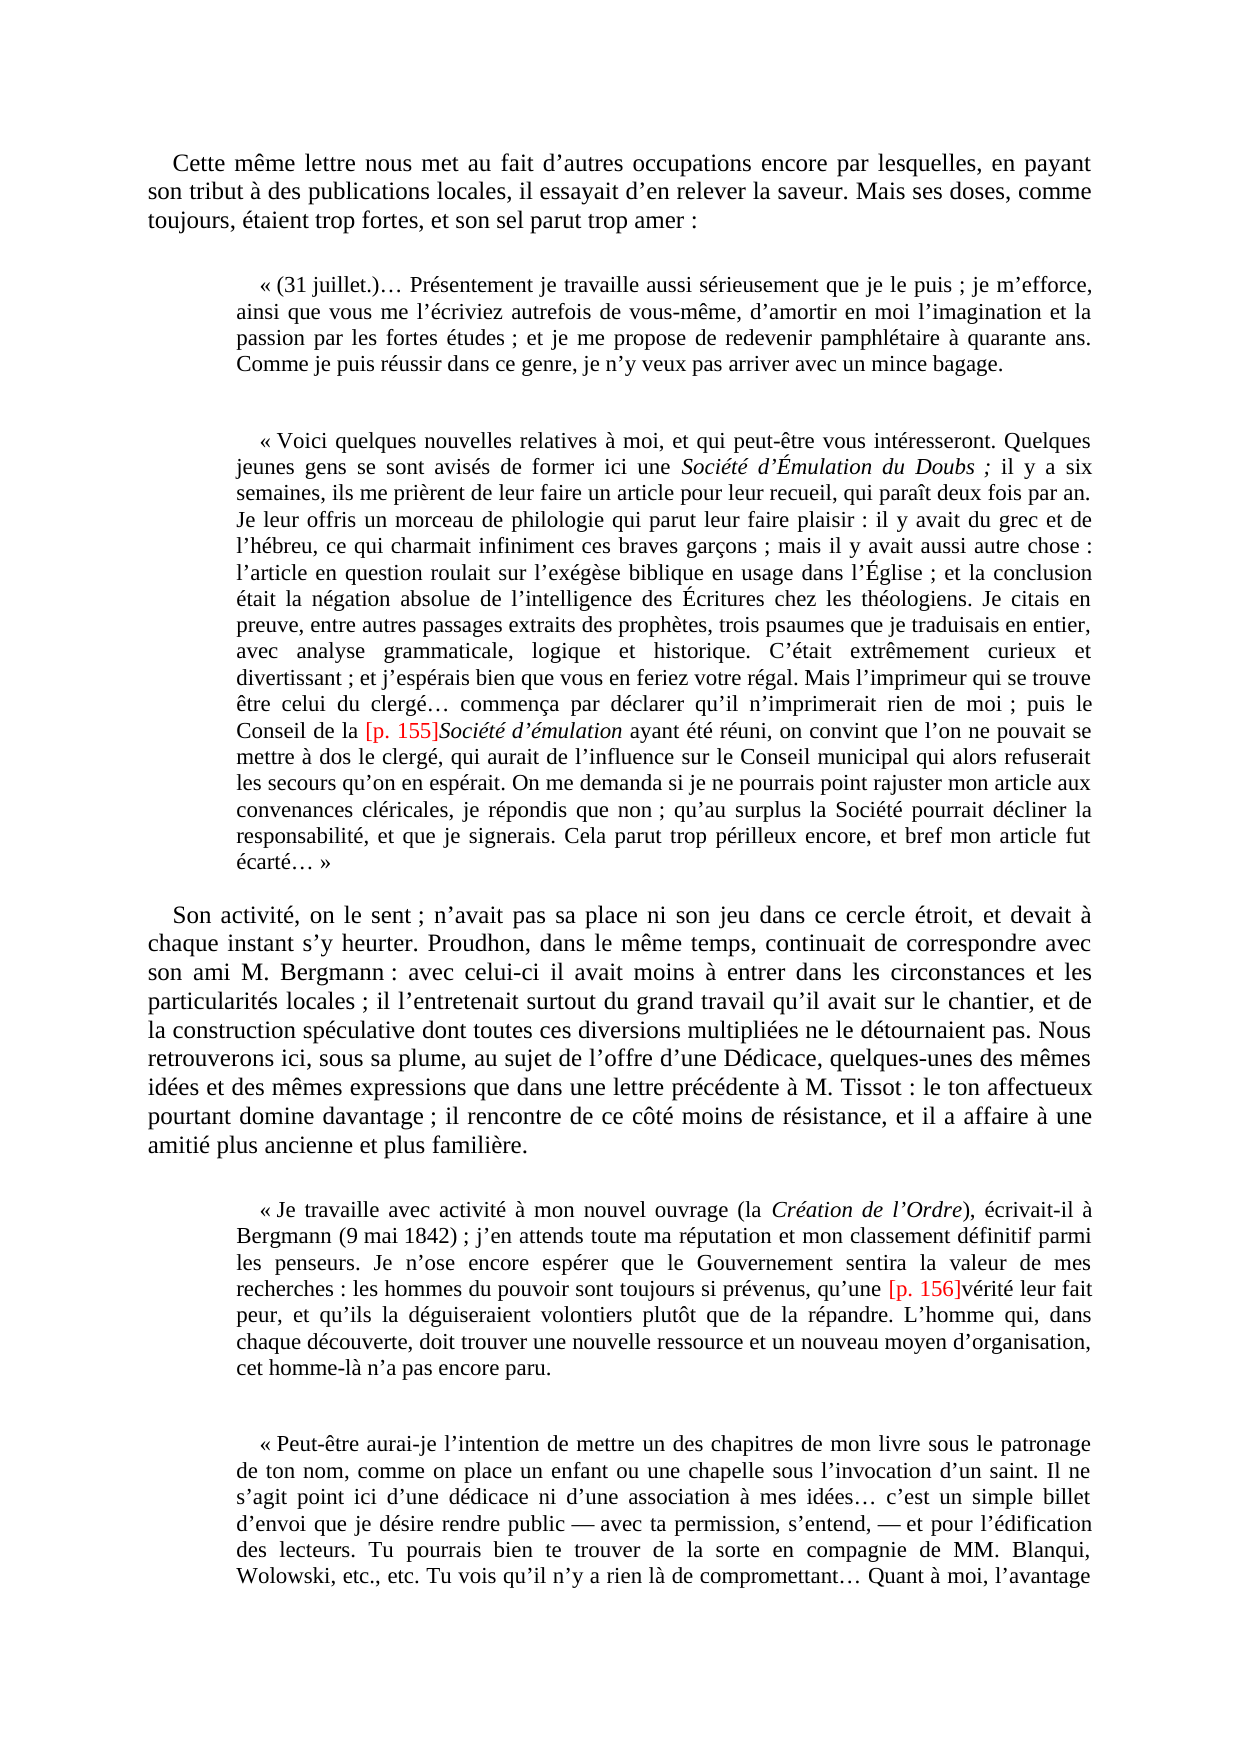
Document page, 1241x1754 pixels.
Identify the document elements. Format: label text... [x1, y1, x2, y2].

text « (31 juillet.)… Présentement je travaille aussi sérieusement que je le puis ; je m’efforce, ainsi que vous me l’écriviez autrefois de vous-même, d’amortir en moi l’imagination et la passion par les fortes études ; et je me propose de redevenir pamphlétaire à quarante ans. Comme je puis réussir dans ce genre, je n’y veux pas arriver avec un mince bagage. [236, 271, 1093, 377]
text « Peut-être aurai-je l’intention de mettre un des chapitres de mon livre sous le patronage de ton nom, comme on place un enfant ou une chapelle sous l’invocation d’un saint. Il ne s’agit point ici d’une dédicace ni d’une association à mes idées… c’est un simple billet d’envoi que je désire rendre public — avec ta permission, s’entend, — et pour l’édification des lecteurs. Tu pourrais bien te trouver de la sorte en compagnie de MM. Blanqui, Wolowski, etc., etc. Tu vois qu’il n’y a rien là de compromettant… Quant à moi, l’avantage [236, 1431, 1093, 1589]
text « Je travaille avec activité à mon nouvel ouvrage (la Création de l’Ordre), écrivait-il à Bergmann (9 mai 1842) ; j’en attends toute ma réputation et mon classement définitif parmi les penseurs. Je n’ose encore espérer que le Gouvernement sentira la valeur de mes recherches : les hommes du pouvoir sont toujours si prévenus, qu’une [p. 156]vérité leur fait peur, et qu’ils la déguiseraient volontiers plutôt que de la répandre. L’homme qui, dans chaque découverte, doit trouver une nouvelle ressource et un nouveau moyen d’organisation, cet homme-là n’a pas encore paru. [236, 1196, 1093, 1381]
text Cette même lettre nous met au fait d’autres occupations encore par lesquelles, en payant son tribut à des publications locales, il essayait d’en relever la saveur. Mais ses doses, comme toujours, étaient trop fortes, et son sel parut trop amer : [148, 148, 1093, 234]
text Son activité, on le sent ; n’avait pas sa place ni son jeu dans ce cercle étroit, et devait à chaque instant s’y heurter. Proudhon, dans le même temps, continuait de correspondre avec son ami M. Bergmann : avec celui-ci il avait moins à entrer dans les circonstances et les particularités locales ; il l’entretenait surtout du grand travail qu’il avait sur le chantier, et de la construction spéculative dont toutes ces diversions multipliées ne le détournaient pas. Nous retrouverons ici, sous sa plume, au sujet de l’offre d’une Dédicace, quelques-unes des mêmes idées et des mêmes expressions que dans une lettre précédente à M. Tissot : le ton affectueux pourtant domine davantage ; il rencontre de ce côté moins de résistance, et il a affaire à une amitié plus ancienne et plus familière. [148, 900, 1093, 1158]
text « Voici quelques nouvelles relatives à moi, et qui peut-être vous intéresseront. Quelques jeunes gens se sont avisés de former ici une Société d’Émulation du Doubs ; il y a six semaines, ils me prièrent de leur faire un article pour leur recueil, qui paraît deux fois par an. Je leur offris un morceau de philologie qui parut leur faire plaisir : il y avait du grec et de l’hébreu, ce qui charmait infiniment ces braves garçons ; mais il y avait aussi autre chose : l’article en question roulait sur l’exégèse biblique en usage dans l’Église ; et la conclusion était la négation absolue de l’intelligence des Écritures chez les théologiens. Je citais en preuve, entre autres passages extraits des prophètes, trois psaumes que je traduisais en entier, avec analyse grammaticale, logique et historique. C’était extrêmement curieux et divertissant ; et j’espérais bien que vous en feriez votre régal. Mais l’imprimeur qui se trouve être celui du clergé… commença par déclarer qu’il n’imprimerait rien de moi ; puis le Conseil de la [p. 155]Société d’émulation ayant été réuni, on convint que l’on ne pouvait se mettre à dos le clergé, qui aurait de l’influence sur le Conseil municipal qui alors refuserait les secours qu’on en espérait. On me demanda si je ne pourrais point rajuster mon article aux convenances cléricales, je répondis que non ; qu’au surplus la Société pourrait décliner la responsabilité, et que je signerais. Cela parut trop périlleux encore, et bref mon article fut écarté… » [236, 427, 1093, 875]
